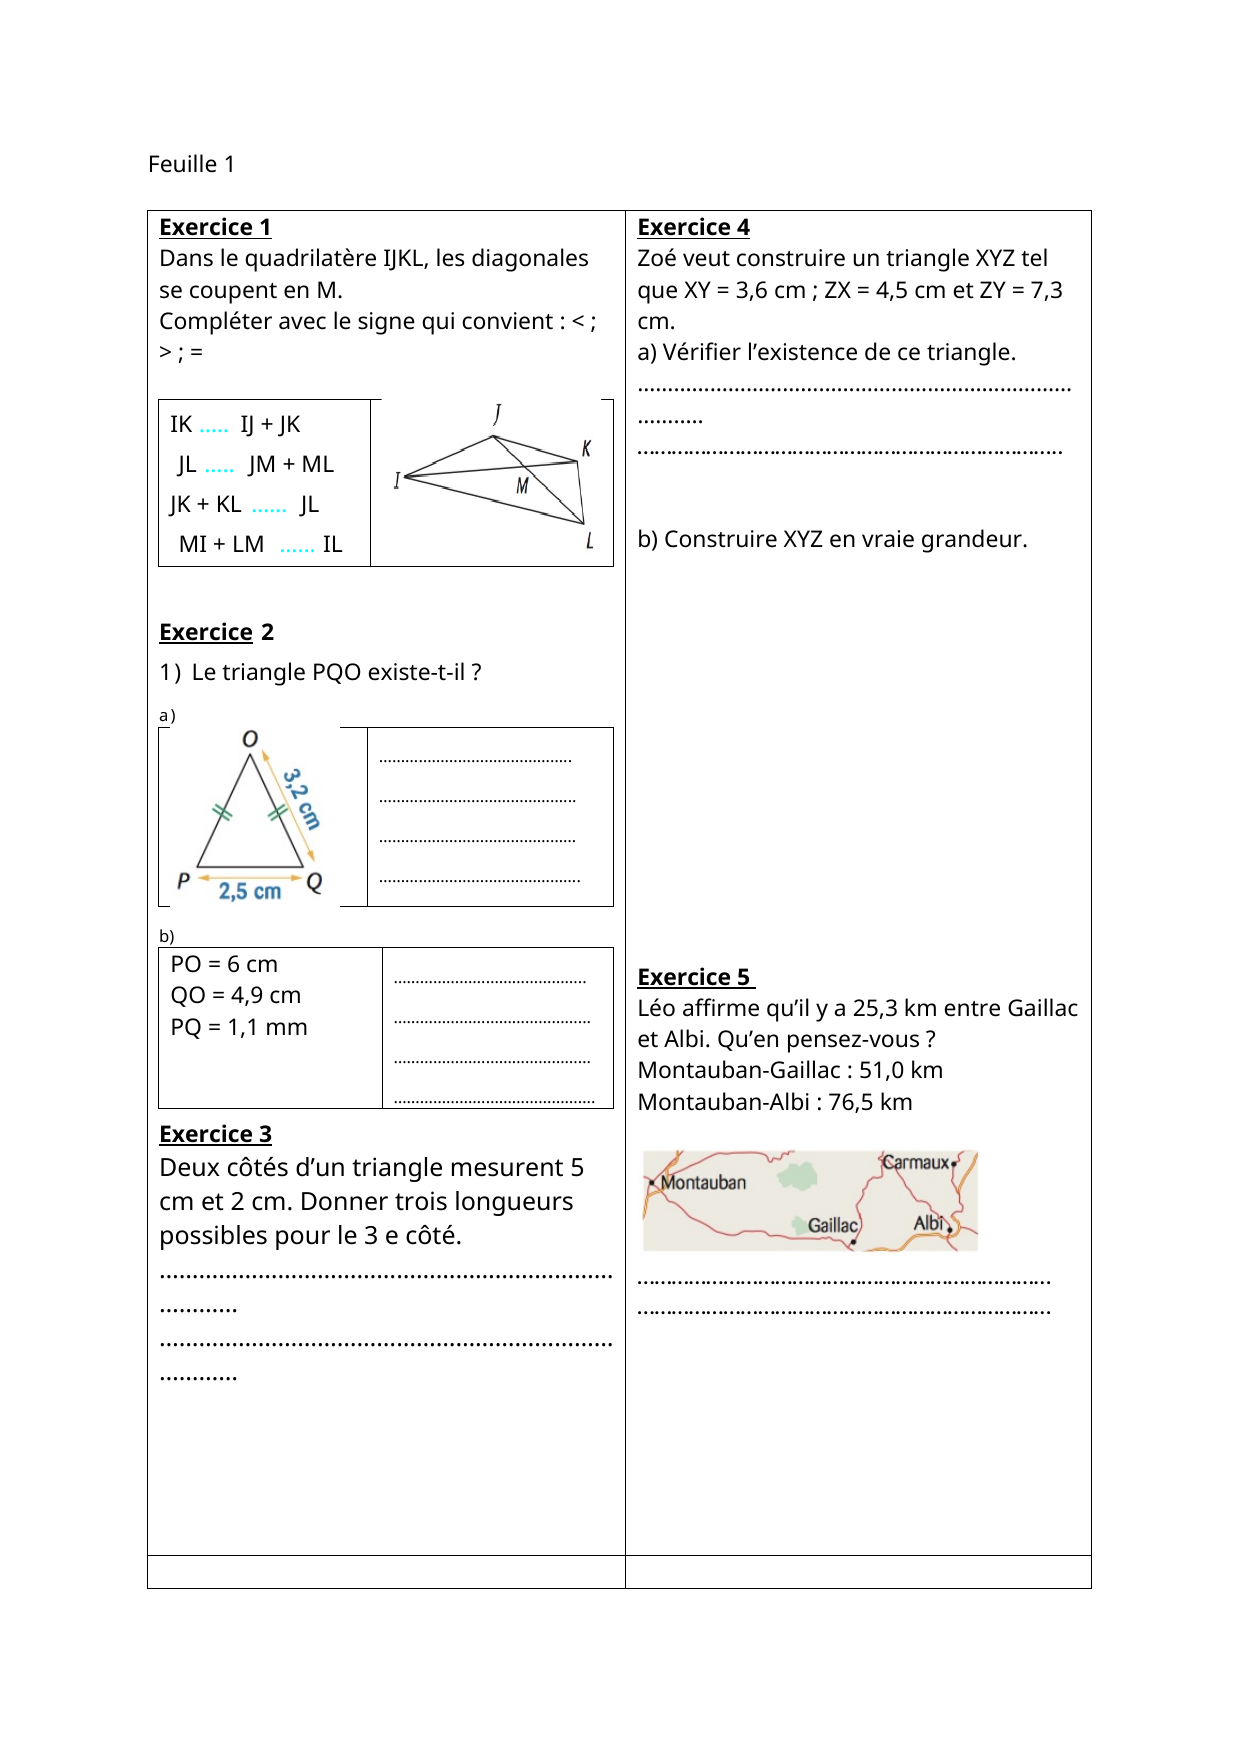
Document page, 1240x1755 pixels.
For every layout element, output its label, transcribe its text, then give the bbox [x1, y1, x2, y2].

table_header IK ….. IJ + JK JL ….. JM + ML JK + KL …… JL MI + LM …… IL [159, 400, 370, 566]
text Feuille 1 [148, 148, 1092, 179]
picture [170, 727, 340, 907]
table_header [371, 400, 381, 566]
table_header [340, 728, 367, 906]
table_cell [148, 1556, 625, 1587]
table_header Exercice 1 Dans le quadrilatère IJKL, les diagonales se coupent en M. Compléter avec le signe qui convient : < ; > ; = Exercice 2 1) Le triangle PQO existe-t-il ? a) b) Exercice 3 Deux côtés d’un triangle mesurent 5 cm et 2 cm. Donner trois longueurs possibles pour le 3 e côté. ……………………………………………………………………… ……………………………………………………………………… [148, 211, 625, 1555]
table_header Exercice 4 Zoé veut construire un triangle XYZ tel que XY = 3,6 cm ; ZX = 4,5 cm et ZY = 7,3 cm. a) Vérifier l’existence de ce triangle. ……………………………………………………………………….. ……………………………………………………………….. b) Construire XYZ en vraie grandeur. Exercice 5 Léo affirme qu’il y a 25,3 km entre Gaillac et Albi. Qu’en pensez-vous ? Montauban-Gaillac : 51,0 km Montauban-Albi : 76,5 km ……………………………………………………………… ……………………………………………………………… [626, 211, 1091, 1555]
table_cell [626, 1556, 1091, 1587]
picture [637, 1147, 995, 1260]
table_header PO = 6 cm QO = 4,9 cm PQ = 1,1 mm [159, 948, 382, 1108]
table_header [602, 400, 613, 566]
table_header [159, 728, 170, 906]
picture [381, 399, 602, 566]
table_header …………………………………….. ……………………………………... ……………………………………… ………………………………………. [368, 728, 613, 906]
table_header …………………………………….. ……………………………………... ……………………………………… ………………………………………. [383, 948, 613, 1108]
